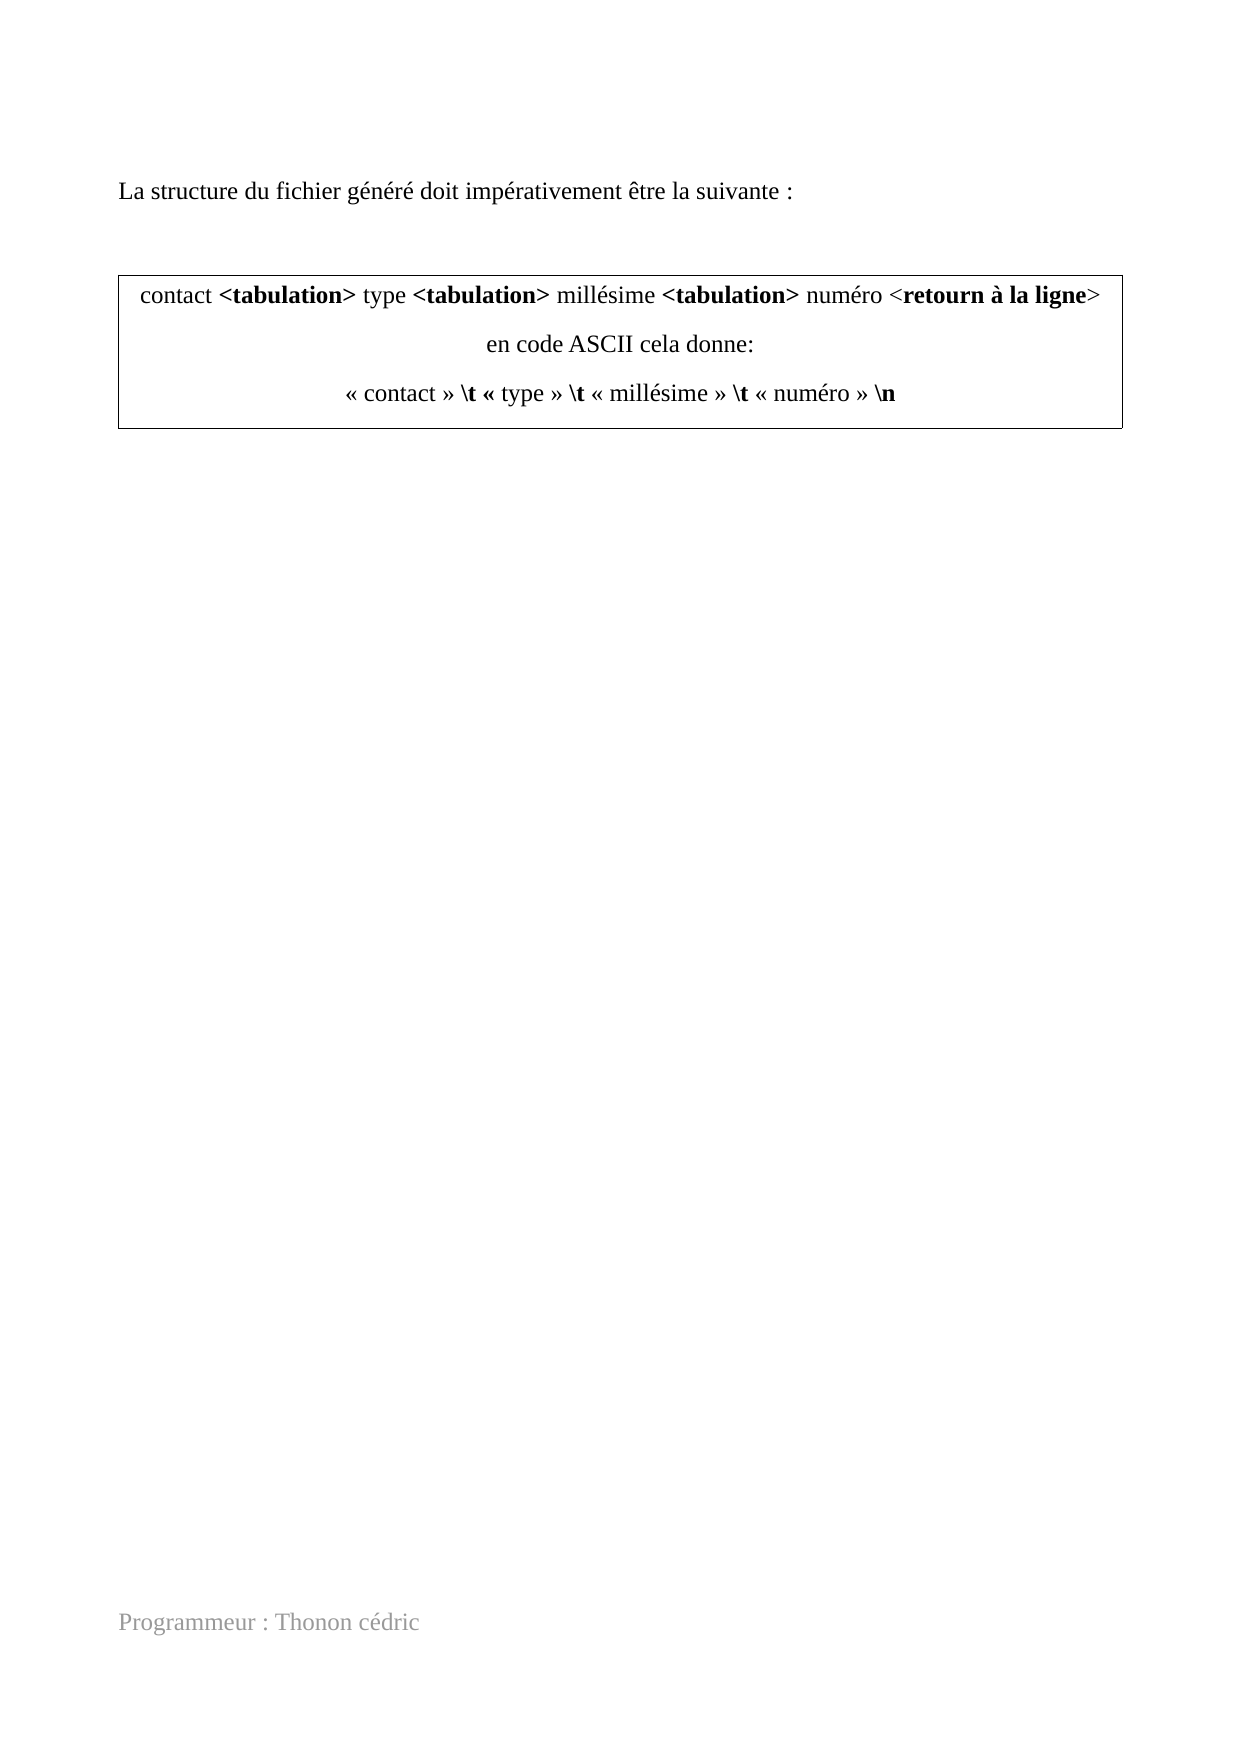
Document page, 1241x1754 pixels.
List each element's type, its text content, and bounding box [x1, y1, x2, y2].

table_header contact <tabulation> type <tabulation> millésime <tabulation> numéro <retourn à la ligne> en code ASCII cela donne: « contact » \t « type » \t « millésime » \t « numéro » \n [119, 276, 1122, 427]
text La structure du fichier généré doit impérativement être la suivante : [118, 176, 1122, 205]
